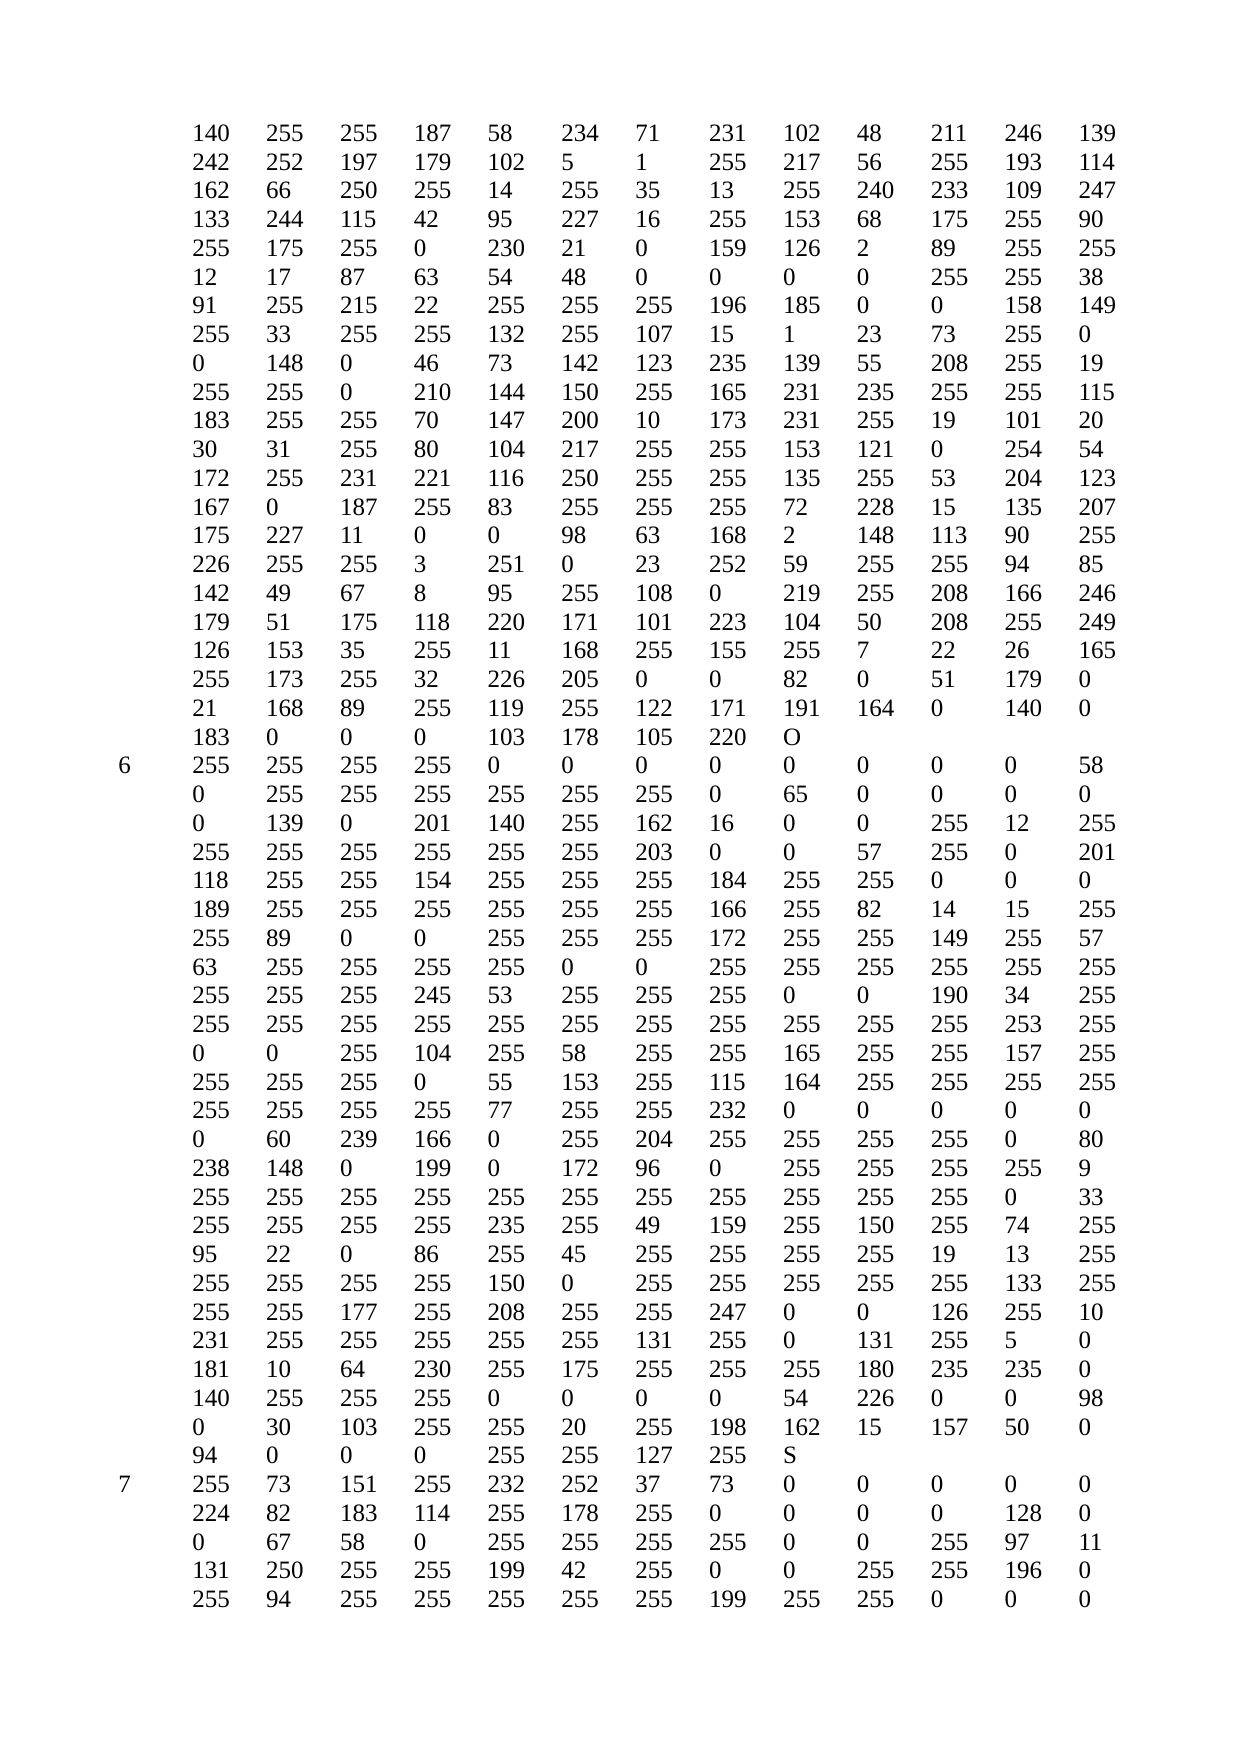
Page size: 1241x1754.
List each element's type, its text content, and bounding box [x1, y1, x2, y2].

text 7 255 73 151 255 232 252 37 73 0 0 0 0 0 224 82 183 114 255 178 255 0 0 0 0 128 0 0 67 58 0 255 255 255 255 0 0 255 97 11 131 250 255 255 199 42 255 0 0 255 255 196 0 255 94 255 255 255 255 255 199 255 255 0 0 0 [118, 1469, 1122, 1613]
text 140 255 255 187 58 234 71 231 102 48 211 246 139 242 252 197 179 102 5 1 255 217 56 255 193 114 162 66 250 255 14 255 35 13 255 240 233 109 247 133 244 115 42 95 227 16 255 153 68 175 255 90 255 175 255 0 230 21 0 159 126 2 89 255 255 12 17 87 63 54 48 0 0 0 0 255 255 38 91 255 215 22 255 255 255 196 185 0 0 158 149 255 33 255 255 132 255 107 15 1 23 73 255 0 0 148 0 46 73 142 123 235 139 55 208 255 19 255 255 0 210 144 150 255 165 231 235 255 255 115 183 255 255 70 147 200 10 173 231 255 19 101 20 30 31 255 80 104 217 255 255 153 121 0 254 54 172 255 231 221 116 250 255 255 135 255 53 204 123 167 0 187 255 83 255 255 255 72 228 15 135 207 175 227 11 0 0 98 63 168 2 148 113 90 255 226 255 255 3 251 0 23 252 59 255 255 94 85 142 49 67 8 95 255 108 0 219 255 208 166 246 179 51 175 118 220 171 101 223 104 50 208 255 249 126 153 35 255 11 168 255 155 255 7 22 26 165 255 173 255 32 226 205 0 0 82 0 51 179 0 21 168 89 255 119 255 122 171 191 164 0 140 0 183 0 0 0 103 178 105 220 O [118, 118, 1122, 751]
text 6 255 255 255 255 0 0 0 0 0 0 0 0 58 0 255 255 255 255 255 255 0 65 0 0 0 0 0 139 0 201 140 255 162 16 0 0 255 12 255 255 255 255 255 255 255 203 0 0 57 255 0 201 118 255 255 154 255 255 255 184 255 255 0 0 0 189 255 255 255 255 255 255 166 255 82 14 15 255 255 89 0 0 255 255 255 172 255 255 149 255 57 63 255 255 255 255 0 0 255 255 255 255 255 255 255 255 255 245 53 255 255 255 0 0 190 34 255 255 255 255 255 255 255 255 255 255 255 255 253 255 0 0 255 104 255 58 255 255 165 255 255 157 255 255 255 255 0 55 153 255 115 164 255 255 255 255 255 255 255 255 77 255 255 232 0 0 0 0 0 0 60 239 166 0 255 204 255 255 255 255 0 80 238 148 0 199 0 172 96 0 255 255 255 255 9 255 255 255 255 255 255 255 255 255 255 255 0 33 255 255 255 255 235 255 49 159 255 150 255 74 255 95 22 0 86 255 45 255 255 255 255 19 13 255 255 255 255 255 150 0 255 255 255 255 255 133 255 255 255 177 255 208 255 255 247 0 0 126 255 10 231 255 255 255 255 255 131 255 0 131 255 5 0 181 10 64 230 255 175 255 255 255 180 235 235 0 140 255 255 255 0 0 0 0 54 226 0 0 98 0 30 103 255 255 20 255 198 162 15 157 50 0 94 0 0 0 255 255 127 255 S [118, 751, 1122, 1469]
